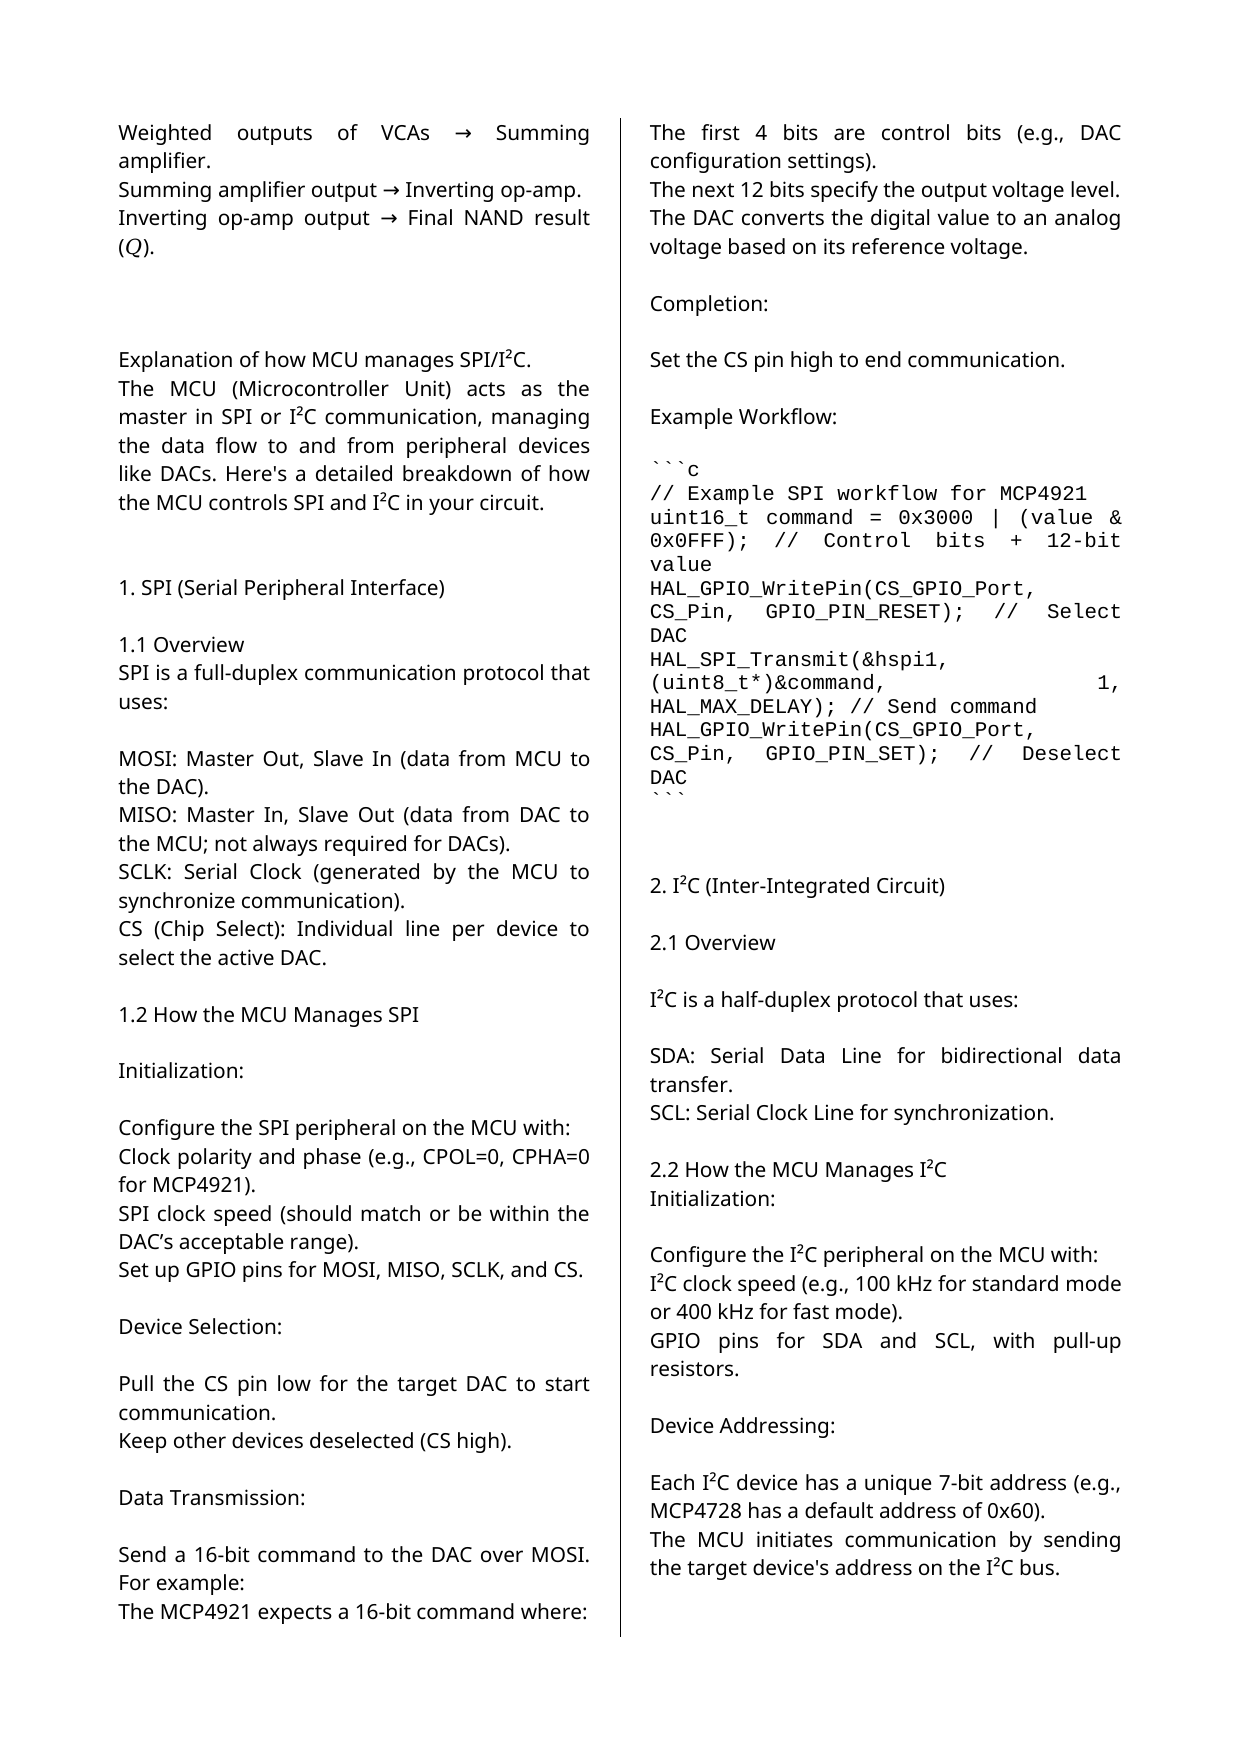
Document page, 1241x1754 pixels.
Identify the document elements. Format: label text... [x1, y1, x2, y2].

text Configure the SPI peripheral on the MCU with: [118, 1113, 591, 1142]
text HAL_GPIO_WritePin(CS_GPIO_Port, CS_Pin, GPIO_PIN_SET); // Deselect DAC [649, 719, 1122, 790]
text The next 12 bits specify the output voltage level. [649, 175, 1122, 203]
text Data Transmission: [118, 1483, 591, 1512]
text MISO: Master In, Slave Out (data from DAC to the MCU; not always required for DACs). [118, 801, 591, 857]
text 2. I²C (Inter-Integrated Circuit) [649, 871, 1122, 899]
text 1.2 How the MCU Manages SPI [118, 1000, 591, 1028]
text HAL_GPIO_WritePin(CS_GPIO_Port, CS_Pin, GPIO_PIN_RESET); // Select DAC [649, 578, 1122, 648]
text Completion: [649, 289, 1122, 317]
text I²C is a half-duplex protocol that uses: [649, 985, 1122, 1013]
text SDA: Serial Data Line for bidirectional data transfer. [649, 1042, 1122, 1098]
text MOSI: Master Out, Slave In (data from MCU to the DAC). [118, 744, 591, 801]
text ```c [649, 459, 1122, 483]
text Set the CS pin high to end communication. [649, 346, 1122, 374]
text uint16_t command = 0x3000 | (value & 0x0FFF); // Control bits + 12-bit value [649, 507, 1122, 578]
text The MCU (Microcontroller Unit) acts as the master in SPI or I²C communication, managing the data flow to and from peripheral devices like DACs. Here's a detailed breakdown of how the MCU controls SPI and I²C in your circuit. [118, 374, 591, 516]
text Device Selection: [118, 1312, 591, 1341]
text Summing amplifier output → Inverting op-amp. [118, 175, 591, 203]
text SPI is a full-duplex communication protocol that uses: [118, 658, 591, 715]
text Clock polarity and phase (e.g., CPOL=0, CPHA=0 for MCP4921). [118, 1142, 591, 1199]
text Pull the CS pin low for the target DAC to start communication. [118, 1369, 591, 1426]
text Weighted outputs of VCAs → Summing amplifier. [118, 118, 591, 175]
text The first 4 bits are control bits (e.g., DAC configuration settings). [649, 118, 1122, 175]
text Explanation of how MCU manages SPI/I²C. [118, 346, 591, 374]
text // Example SPI workflow for MCP4921 [649, 483, 1122, 507]
text Device Addressing: [649, 1411, 1122, 1440]
text 2.1 Overview [649, 928, 1122, 956]
text 2.2 How the MCU Manages I²C [649, 1155, 1122, 1184]
text SPI clock speed (should match or be within the DAC’s acceptable range). [118, 1199, 591, 1256]
text CS (Chip Select): Individual line per device to select the active DAC. [118, 914, 591, 971]
text 1. SPI (Serial Peripheral Interface) [118, 573, 591, 602]
text 1.1 Overview [118, 630, 591, 658]
text SCL: Serial Clock Line for synchronization. [649, 1098, 1122, 1127]
text Send a 16-bit command to the DAC over MOSI. For example: [118, 1540, 591, 1597]
text Example Workflow: [649, 402, 1122, 431]
text Initialization: [649, 1184, 1122, 1212]
text GPIO pins for SDA and SCL, with pull-up resistors. [649, 1326, 1122, 1383]
text Configure the I²C peripheral on the MCU with: [649, 1241, 1122, 1269]
text I²C clock speed (e.g., 100 kHz for standard mode or 400 kHz for fast mode). [649, 1269, 1122, 1326]
text Each I²C device has a unique 7-bit address (e.g., MCP4728 has a default address of 0x60). [649, 1468, 1122, 1525]
text SCLK: Serial Clock (generated by the MCU to synchronize communication). [118, 857, 591, 914]
text HAL_SPI_Transmit(&hspi1, (uint8_t*)&command, 1, HAL_MAX_DELAY); // Send command [649, 648, 1122, 719]
text Set up GPIO pins for MOSI, MISO, SCLK, and CS. [118, 1256, 591, 1284]
text Initialization: [118, 1057, 591, 1085]
text The MCU initiates communication by sending the target device's address on the I²C bus. [649, 1525, 1122, 1582]
text The DAC converts the digital value to an analog voltage based on its reference voltage. [649, 203, 1122, 260]
text The MCP4921 expects a 16-bit command where: [118, 1597, 591, 1625]
text Keep other devices deselected (CS high). [118, 1426, 591, 1455]
text Inverting op-amp output → Final NAND result (𝑄). [118, 203, 591, 260]
text ``` [649, 790, 1122, 814]
